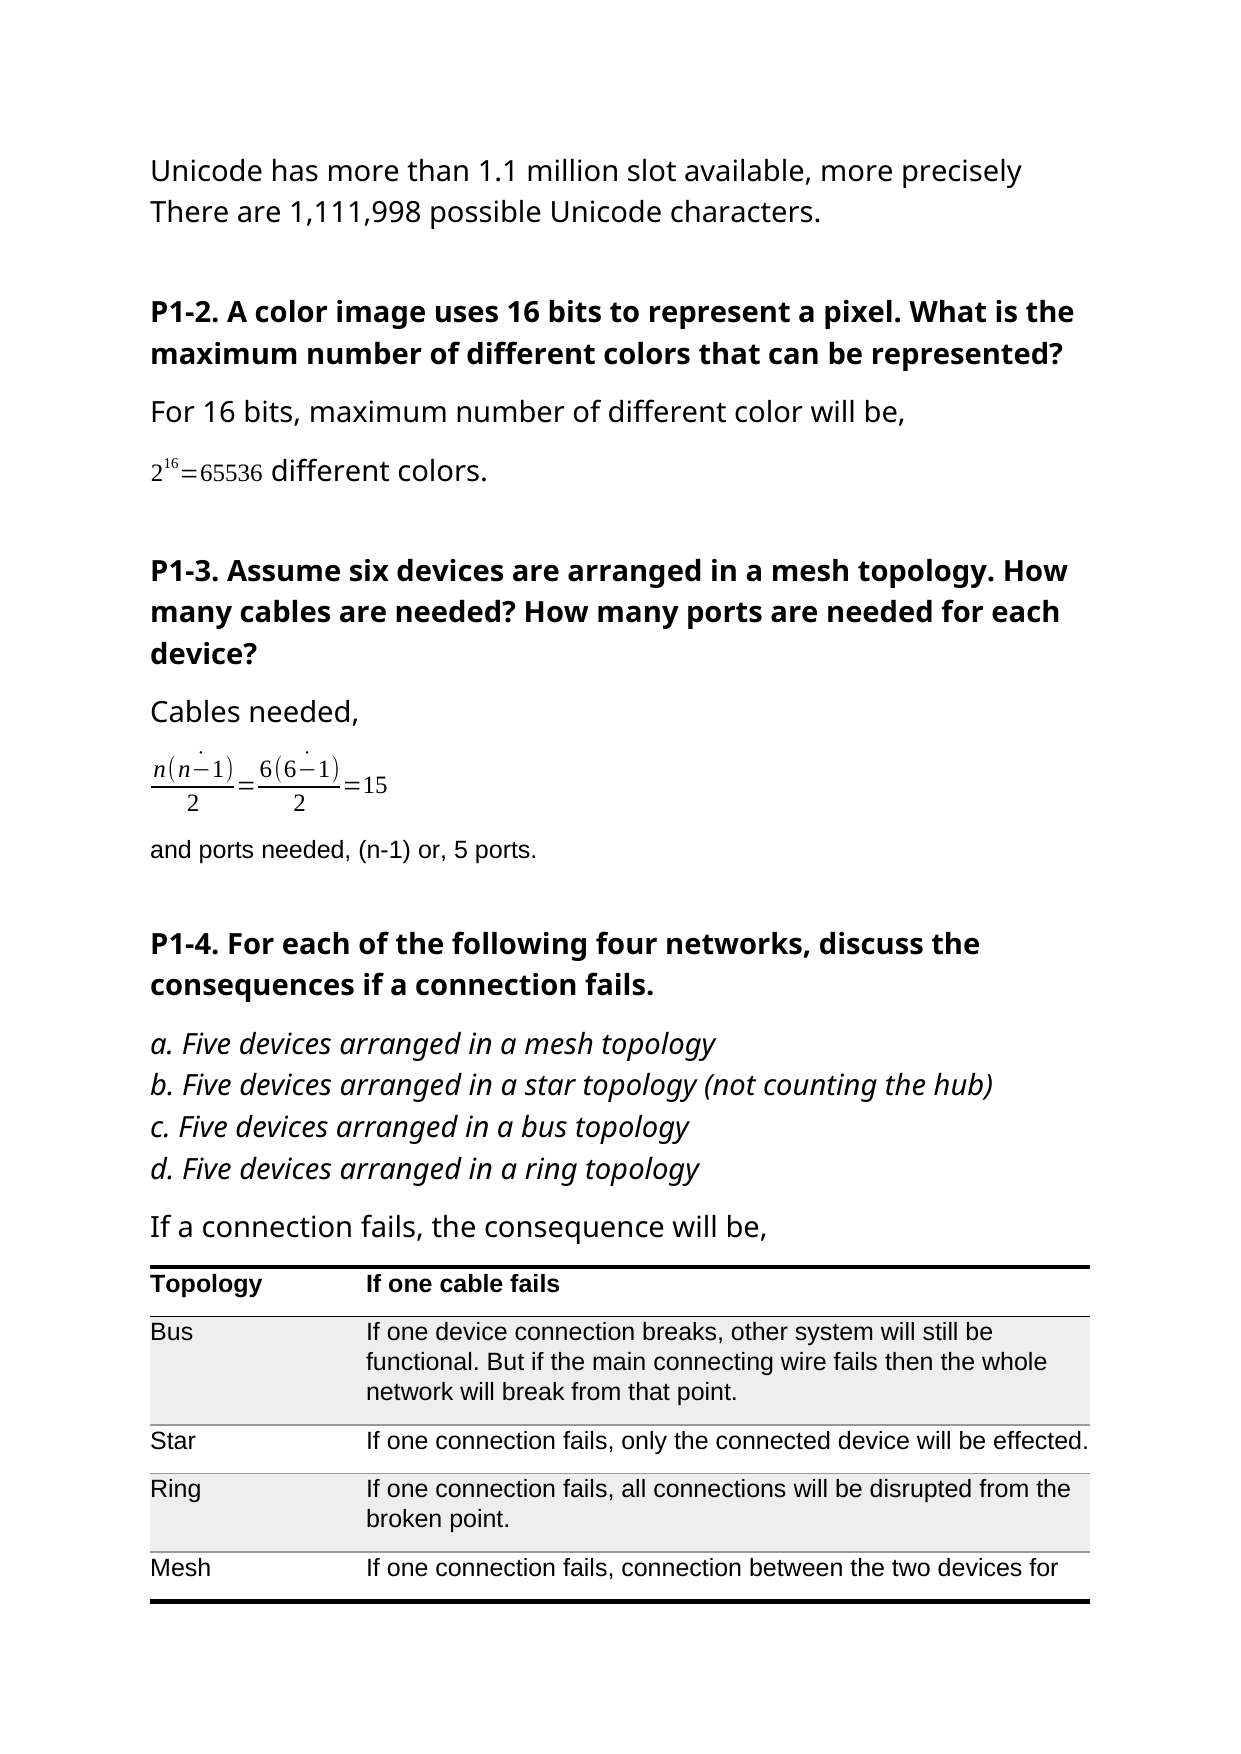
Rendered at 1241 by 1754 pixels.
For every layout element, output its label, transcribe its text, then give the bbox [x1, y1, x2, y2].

text P1-2. A color image uses 16 bits to represent a pixel. What is the maximum number of different colors that can be represented? [150, 250, 1090, 373]
text different colors. [150, 450, 1090, 490]
table_header Topology [150, 1269, 366, 1316]
text and ports needed, (n-1) or, 5 ports. [150, 834, 1090, 863]
text P1-3. Assume six devices are arranged in a mesh topology. How many cables are needed? How many ports are needed for each device? [150, 508, 1090, 673]
table_cell Bus [150, 1317, 366, 1424]
text If a connection fails, the consequence will be, [150, 1206, 1090, 1246]
table_cell If one connection fails, connection between the two devices for [366, 1553, 1090, 1599]
table_cell Mesh [150, 1553, 366, 1599]
table_cell Ring [150, 1474, 366, 1551]
table_cell If one connection fails, all connections will be disrupted from the broken point. [366, 1474, 1090, 1551]
text Unicode has more than 1.1 million slot available, more precisely There are 1,111,998 possible Unicode characters. [150, 150, 1090, 231]
text P1-4. For each of the following four networks, discuss the consequences if a connection fails. [150, 881, 1090, 1004]
text a. Five devices arranged in a mesh topology b. Five devices arranged in a star topology (not counting the hub) c. Five devices arranged in a bus topology d. Five devices arranged in a ring topology [150, 1023, 1090, 1188]
text For 16 bits, maximum number of different color will be, [150, 392, 1090, 431]
table_header If one cable fails [366, 1269, 1090, 1316]
table_cell If one device connection breaks, other system will still be functional. But if the main connecting wire fails then the whole network will break from that point. [366, 1317, 1090, 1424]
table_cell If one connection fails, only the connected device will be effected. [366, 1426, 1090, 1472]
text Cables needed, [150, 692, 1090, 731]
table_cell Star [150, 1426, 366, 1472]
